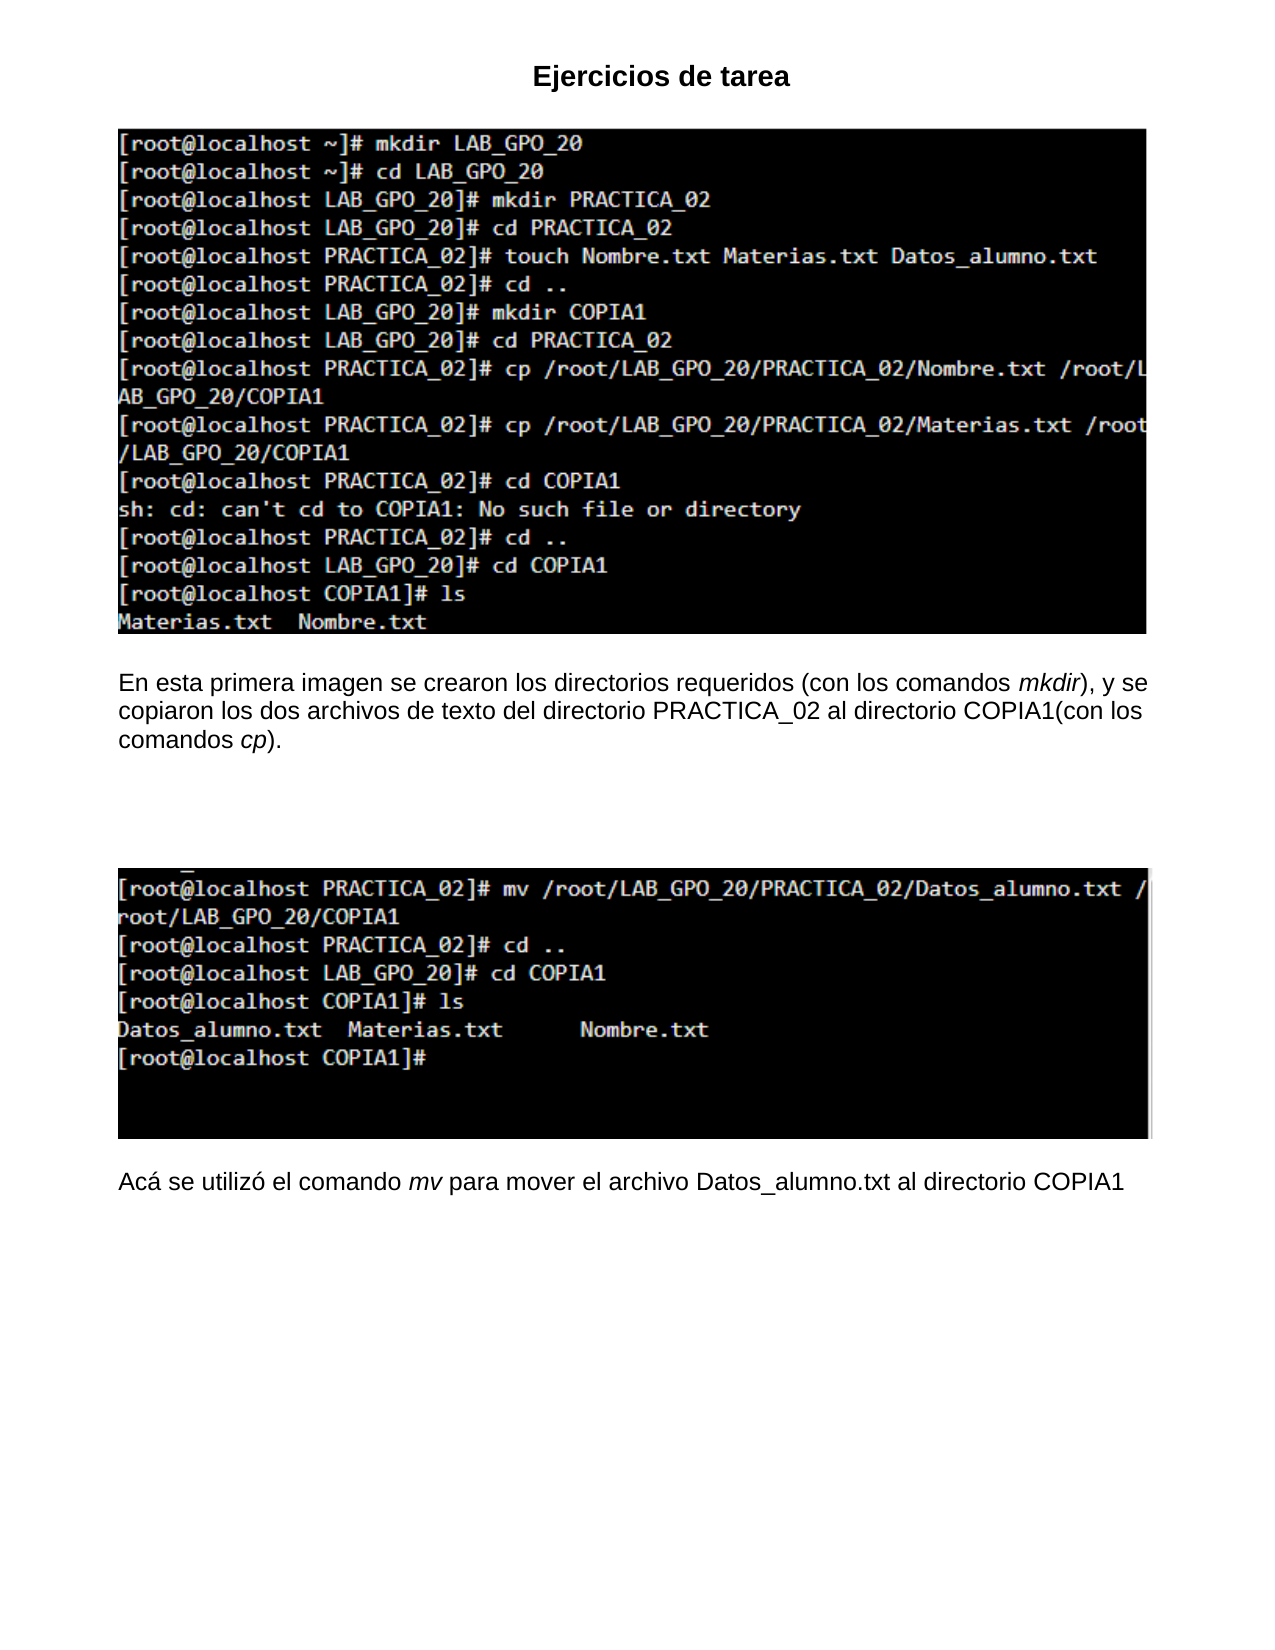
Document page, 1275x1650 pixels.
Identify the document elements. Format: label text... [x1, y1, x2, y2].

text Ejercicios de tarea [118, 59, 1205, 93]
text En esta primera imagen se crearon los directorios requeridos (con los comandos mkdir), y se copiaron los dos archivos de texto del directorio PRACTICA_02 al directorio COPIA1(con los comandos cp). [118, 667, 1205, 754]
text Acá se utilizó el comando mv para mover el archivo Datos_alumno.txt al directorio COPIA1 [118, 1167, 1205, 1196]
